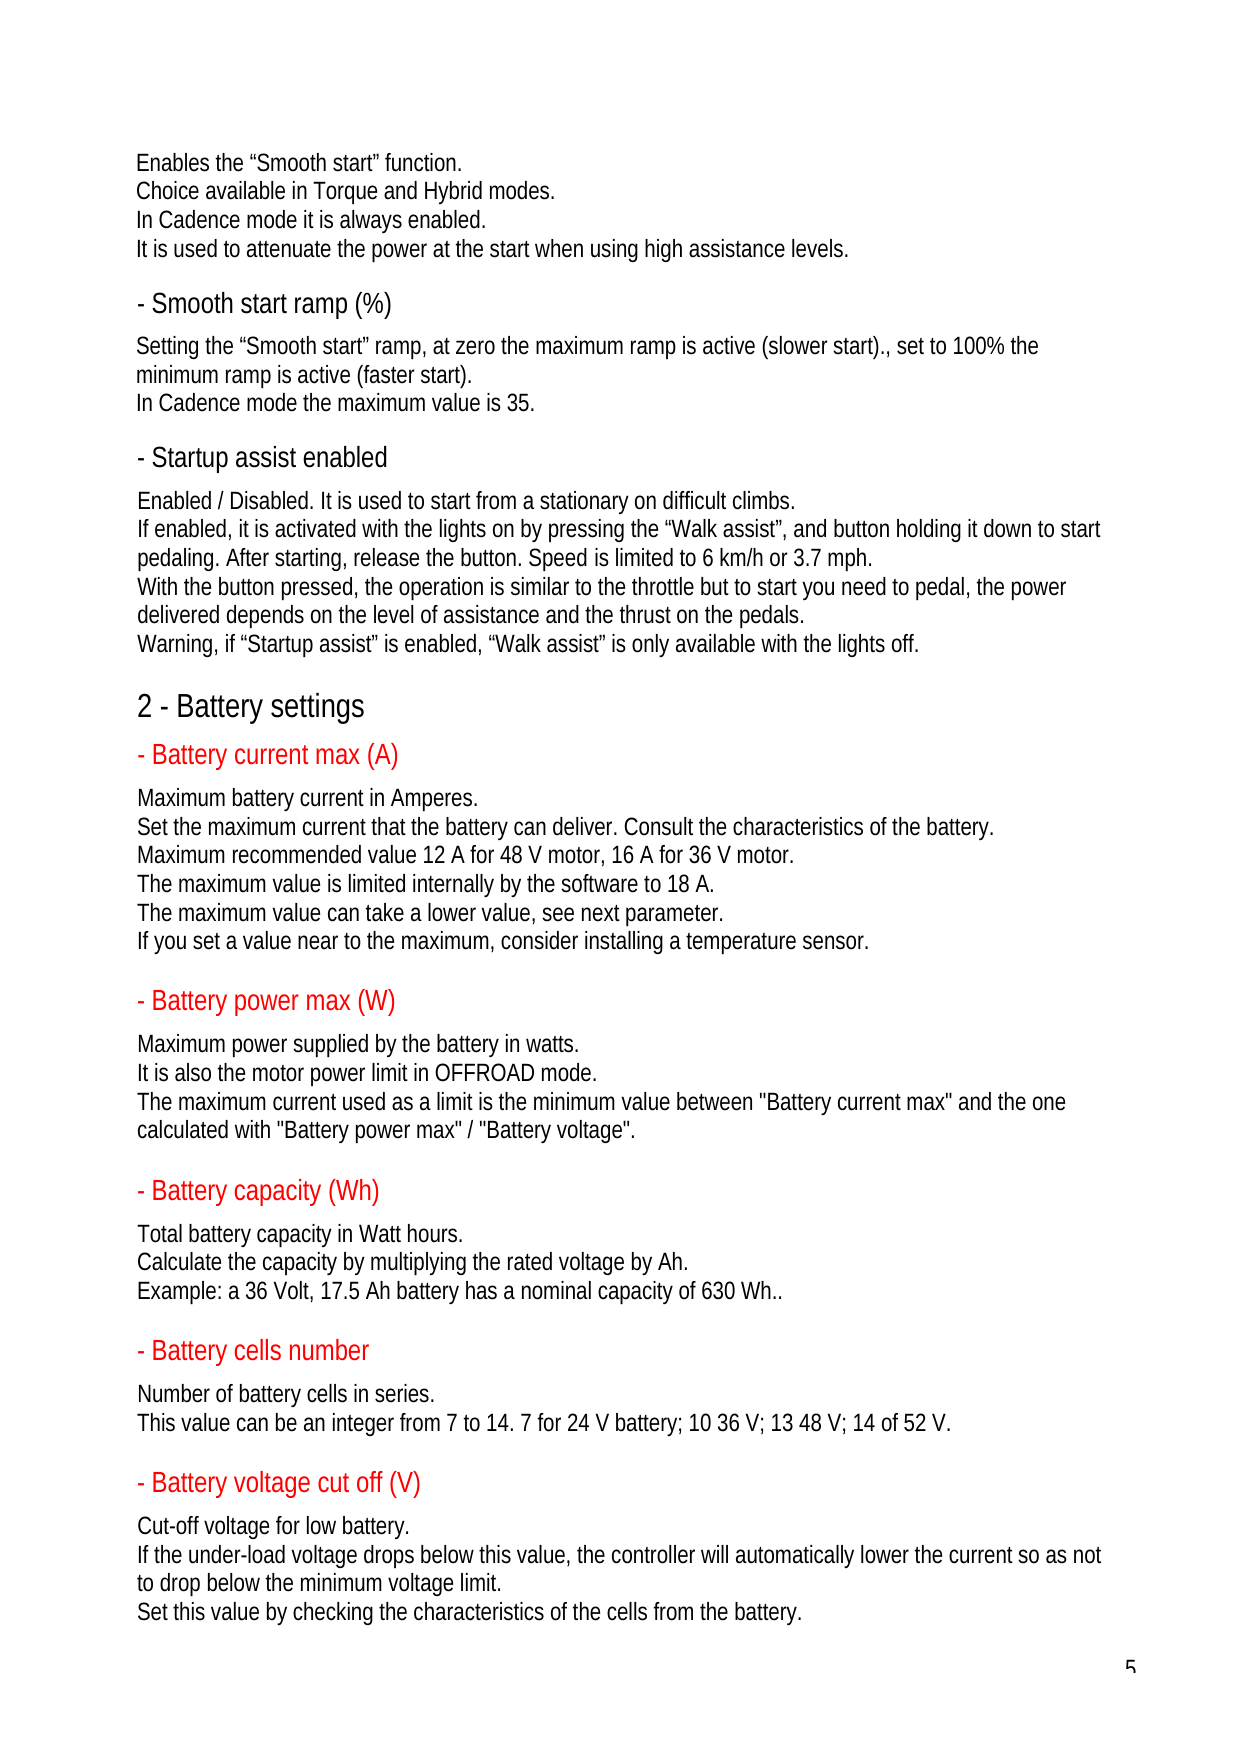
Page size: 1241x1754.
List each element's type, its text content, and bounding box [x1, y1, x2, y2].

subtitle Choice available in Torque and Hybrid modes. [136, 176, 1122, 205]
text Cut-off voltage for low battery. [137, 1511, 1122, 1540]
text If the under-load voltage drops below this value, the controller will automatically lower the current so as not to drop below the minimum voltage limit. [137, 1540, 1122, 1597]
text Enabled / Disabled. It is used to start from a stationary on difficult climbs. [137, 486, 1122, 514]
text If you set a value near to the maximum, consider installing a temperature sensor. [137, 926, 1122, 955]
text - Battery current max (A) [137, 737, 1122, 771]
text Example: a 36 Volt, 17.5 Ah battery has a nominal capacity of 630 Wh.. [137, 1276, 1122, 1304]
text Maximum battery current in Amperes. [137, 783, 1122, 812]
text - Battery voltage cut off (V) [137, 1465, 1122, 1498]
text 2 - Battery settings [137, 686, 1122, 724]
subtitle Setting the “Smooth start” ramp, at zero the maximum ramp is active (slower start)., set to 100% the minimum ramp is active (faster start). [136, 331, 1122, 388]
text - Battery cells number [137, 1333, 1122, 1367]
text - Startup assist enabled [137, 441, 1122, 474]
subtitle It is used to attenuate the power at the start when using high assistance levels. [136, 233, 1122, 262]
text The maximum value can take a lower value, see next parameter. [137, 898, 1122, 926]
text The maximum current used as a limit is the minimum value between "Battery current max" and the one calculated with "Battery power max" / "Battery voltage". [137, 1087, 1122, 1144]
text This value can be an integer from 7 to 14. 7 for 24 V battery; 10 36 V; 13 48 V; 14 of 52 V. [137, 1408, 1122, 1436]
text It is also the motor power limit in OFFROAD mode. [137, 1058, 1122, 1087]
text With the button pressed, the operation is similar to the throttle but to start you need to pedal, the power delivered depends on the level of assistance and the thrust on the pedals. [137, 572, 1122, 629]
text - Smooth start ramp (%) [137, 286, 1122, 319]
subtitle Warning, if “Startup assist” is enabled, “Walk assist” is only available with the lights off. [137, 629, 1122, 658]
text Total battery capacity in Watt hours. [137, 1219, 1122, 1247]
text Maximum recommended value 12 A for 48 V motor, 16 A for 36 V motor. [137, 840, 1122, 869]
text - Battery power max (W) [137, 983, 1122, 1017]
subtitle In Cadence mode the maximum value is 35. [136, 388, 1122, 417]
text - Battery capacity (Wh) [137, 1173, 1122, 1206]
text The maximum value is limited internally by the software to 18 A. [137, 869, 1122, 898]
text Calculate the capacity by multiplying the rated voltage by Ah. [137, 1247, 1122, 1276]
subtitle Enables the “Smooth start” function. [136, 148, 1122, 176]
text Number of battery cells in series. [137, 1379, 1122, 1408]
subtitle In Cadence mode it is always enabled. [136, 205, 1122, 233]
text Maximum power supplied by the battery in watts. [137, 1029, 1122, 1058]
text Set this value by checking the characteristics of the cells from the battery. [137, 1597, 1122, 1626]
text If enabled, it is activated with the lights on by pressing the “Walk assist”, and button holding it down to start pedaling. After starting, release the button. Speed ​​is limited to 6 km/h or 3.7 mph. [137, 514, 1122, 572]
text Set the maximum current that the battery can deliver. Consult the characteristics of the battery. [137, 812, 1122, 840]
